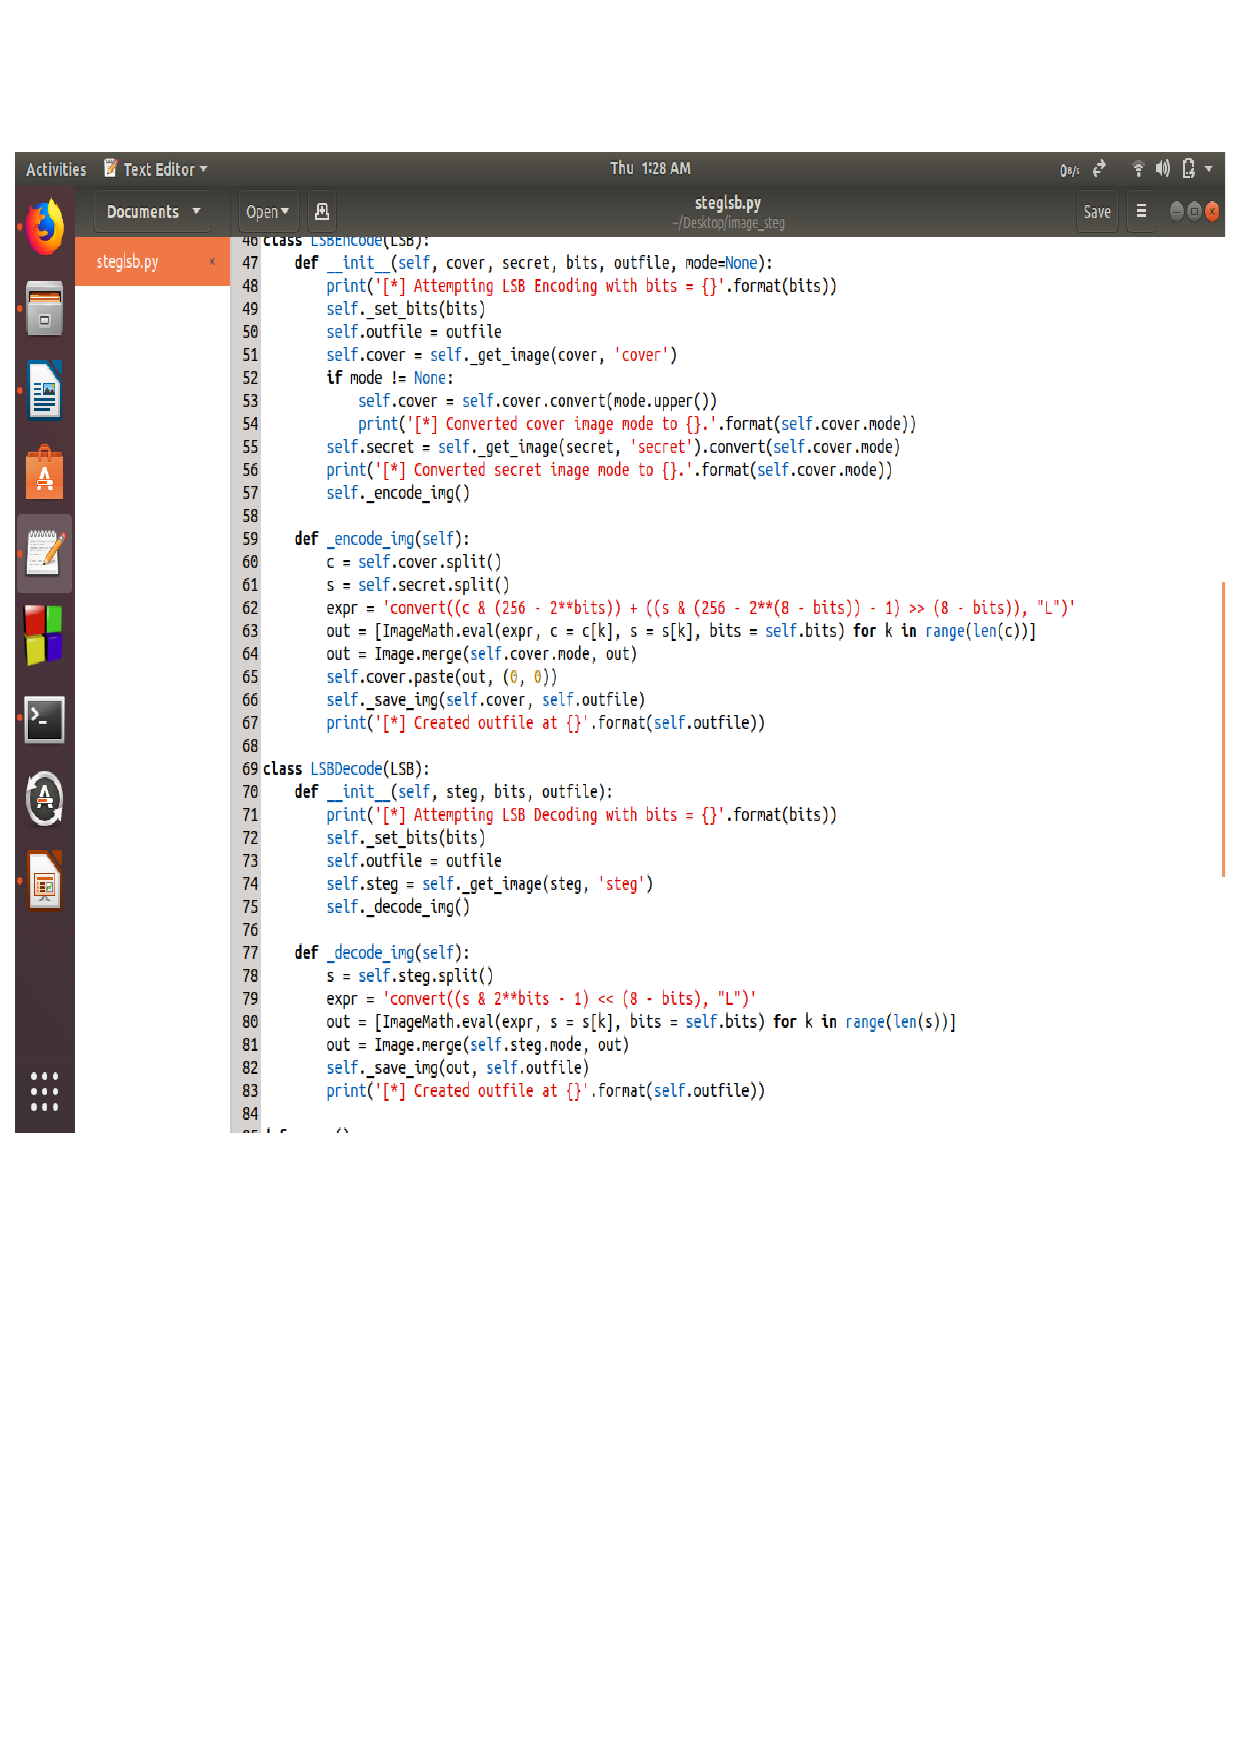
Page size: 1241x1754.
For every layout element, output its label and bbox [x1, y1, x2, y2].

picture [15, 152, 1226, 1133]
